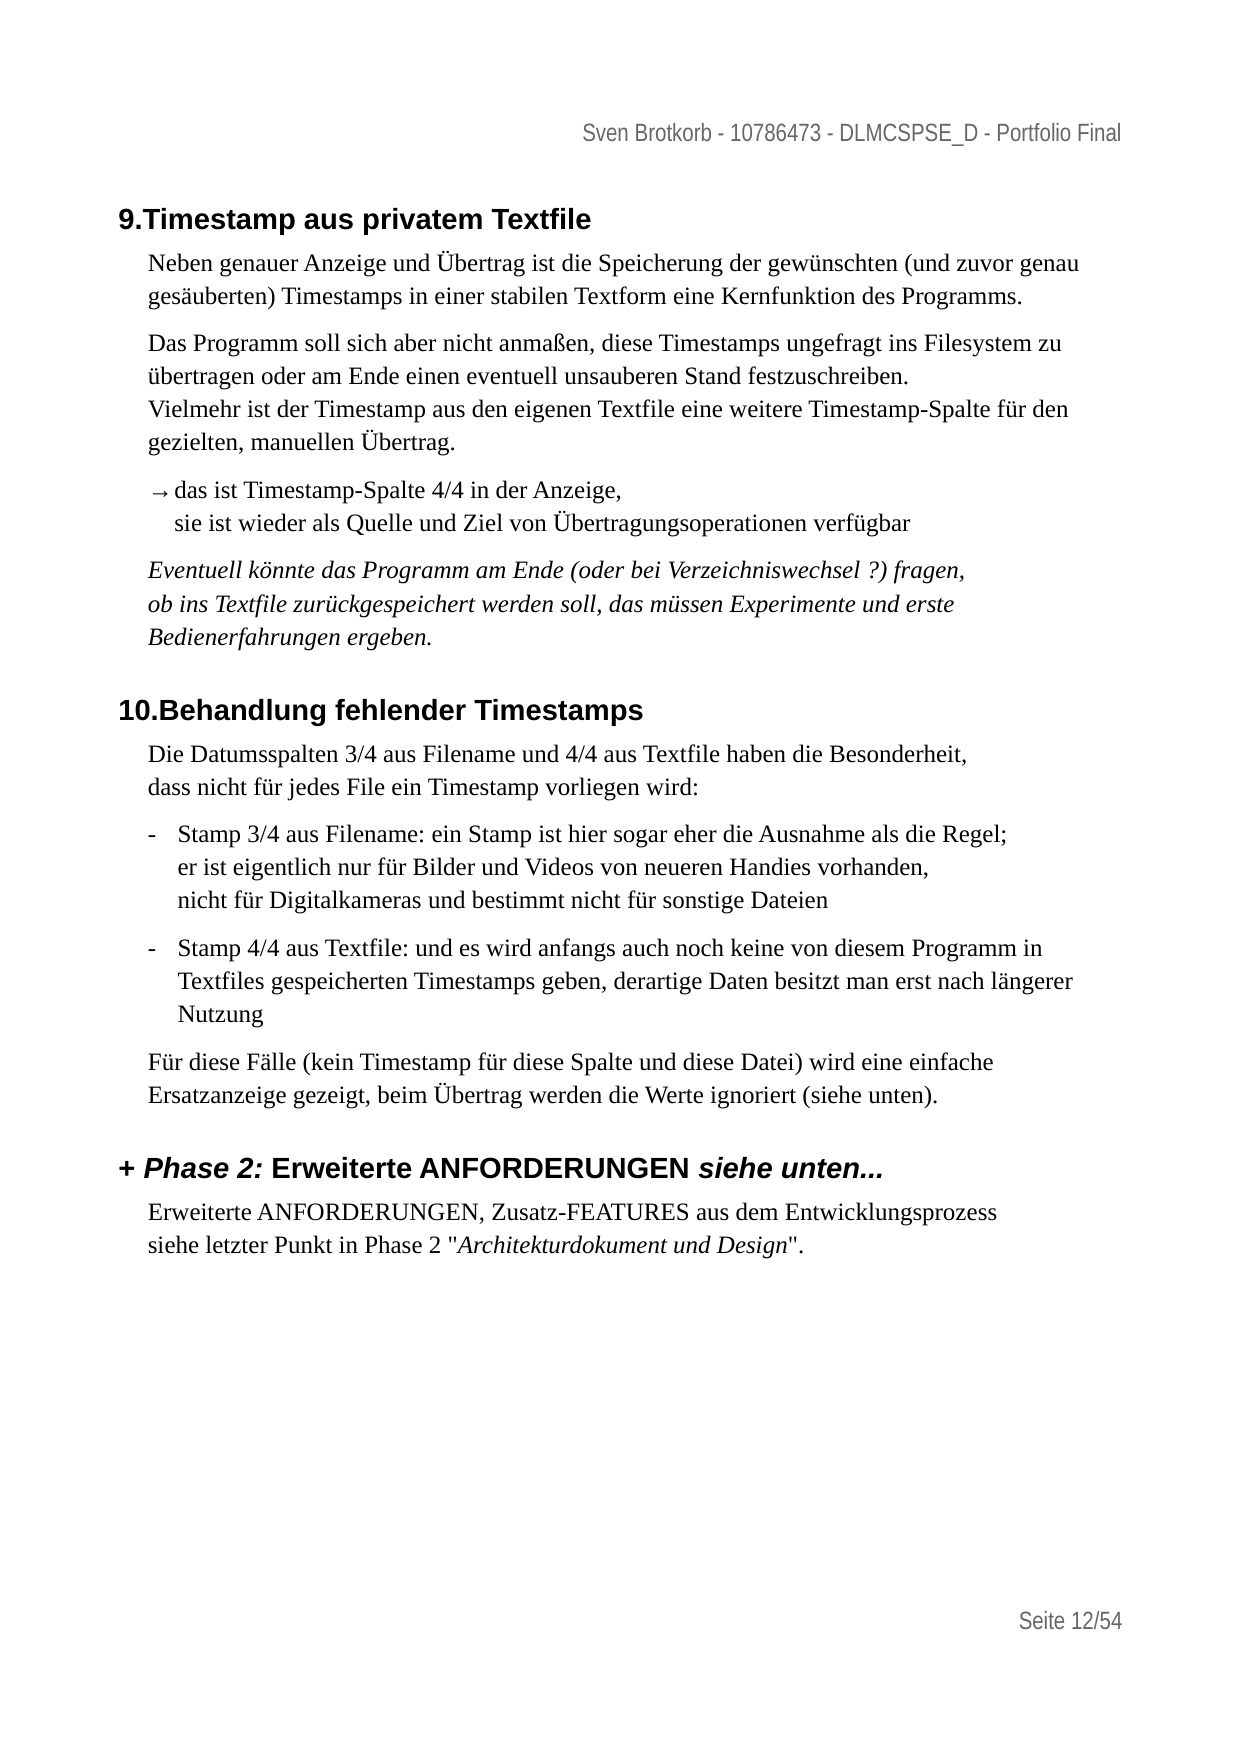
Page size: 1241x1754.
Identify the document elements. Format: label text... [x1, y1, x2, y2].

text Erweiterte ANFORDERUNGEN, Zusatz-FEATURES aus dem Entwicklungsprozess siehe letzter Punkt in Phase 2 "Architekturdokument und Design". [148, 1197, 1122, 1259]
text → das ist Timestamp-Spalte 4/4 in der Anzeige, sie ist wieder als Quelle und Ziel von Übertragungsoperationen verfügbar [148, 475, 1122, 537]
text Neben genauer Anzeige und Übertrag ist die Speicherung der gewünschten (und zuvor genau gesäuberten) Timestamps in einer stabilen Textform eine Kernfunktion des Programms. [148, 248, 1122, 309]
text Eventuell könnte das Programm am Ende (oder bei Verzeichniswechsel ?) fragen, ob ins Textfile zurückgespeichert werden soll, das müssen Experimente und erste Bedienerfahrungen ergeben. [148, 556, 1122, 650]
subtitle + Phase 2: Erweiterte ANFORDERUNGEN siehe unten... [118, 1151, 1122, 1184]
subtitle 9.Timestamp aus privatem Textfile [118, 202, 1122, 235]
text Die Datumsspalten 3/4 aus Filename und 4/4 aus Textfile haben die Besonderheit, dass nicht für jedes File ein Timestamp vorliegen wird: [148, 739, 1122, 801]
subtitle 10.Behandlung fehlender Timestamps [118, 693, 1122, 726]
text - Stamp 4/4 aus Textfile: und es wird anfangs auch noch keine von diesem Programm in Textfiles gespeicherten Timestamps geben, derartige Daten besitzt man erst nach längerer Nutzung [148, 933, 1122, 1028]
text - Stamp 3/4 aus Filename: ein Stamp ist hier sogar eher die Ausnahme als die Regel; er ist eigentlich nur für Bilder und Videos von neueren Handies vorhanden, nicht für Digitalkameras und bestimmt nicht für sonstige Dateien [148, 819, 1122, 914]
text Das Programm soll sich aber nicht anmaßen, diese Timestamps ungefragt ins Filesystem zu übertragen oder am Ende einen eventuell unsauberen Stand festzuschreiben. Vielmehr ist der Timestamp aus den eigenen Textfile eine weitere Timestamp-Spalte für den gezielten, manuellen Übertrag. [148, 328, 1122, 456]
text Für diese Fälle (kein Timestamp für diese Spalte und diese Datei) wird eine einfache Ersatzanzeige gezeigt, beim Übertrag werden die Werte ignoriert (siehe unten). [148, 1047, 1122, 1108]
